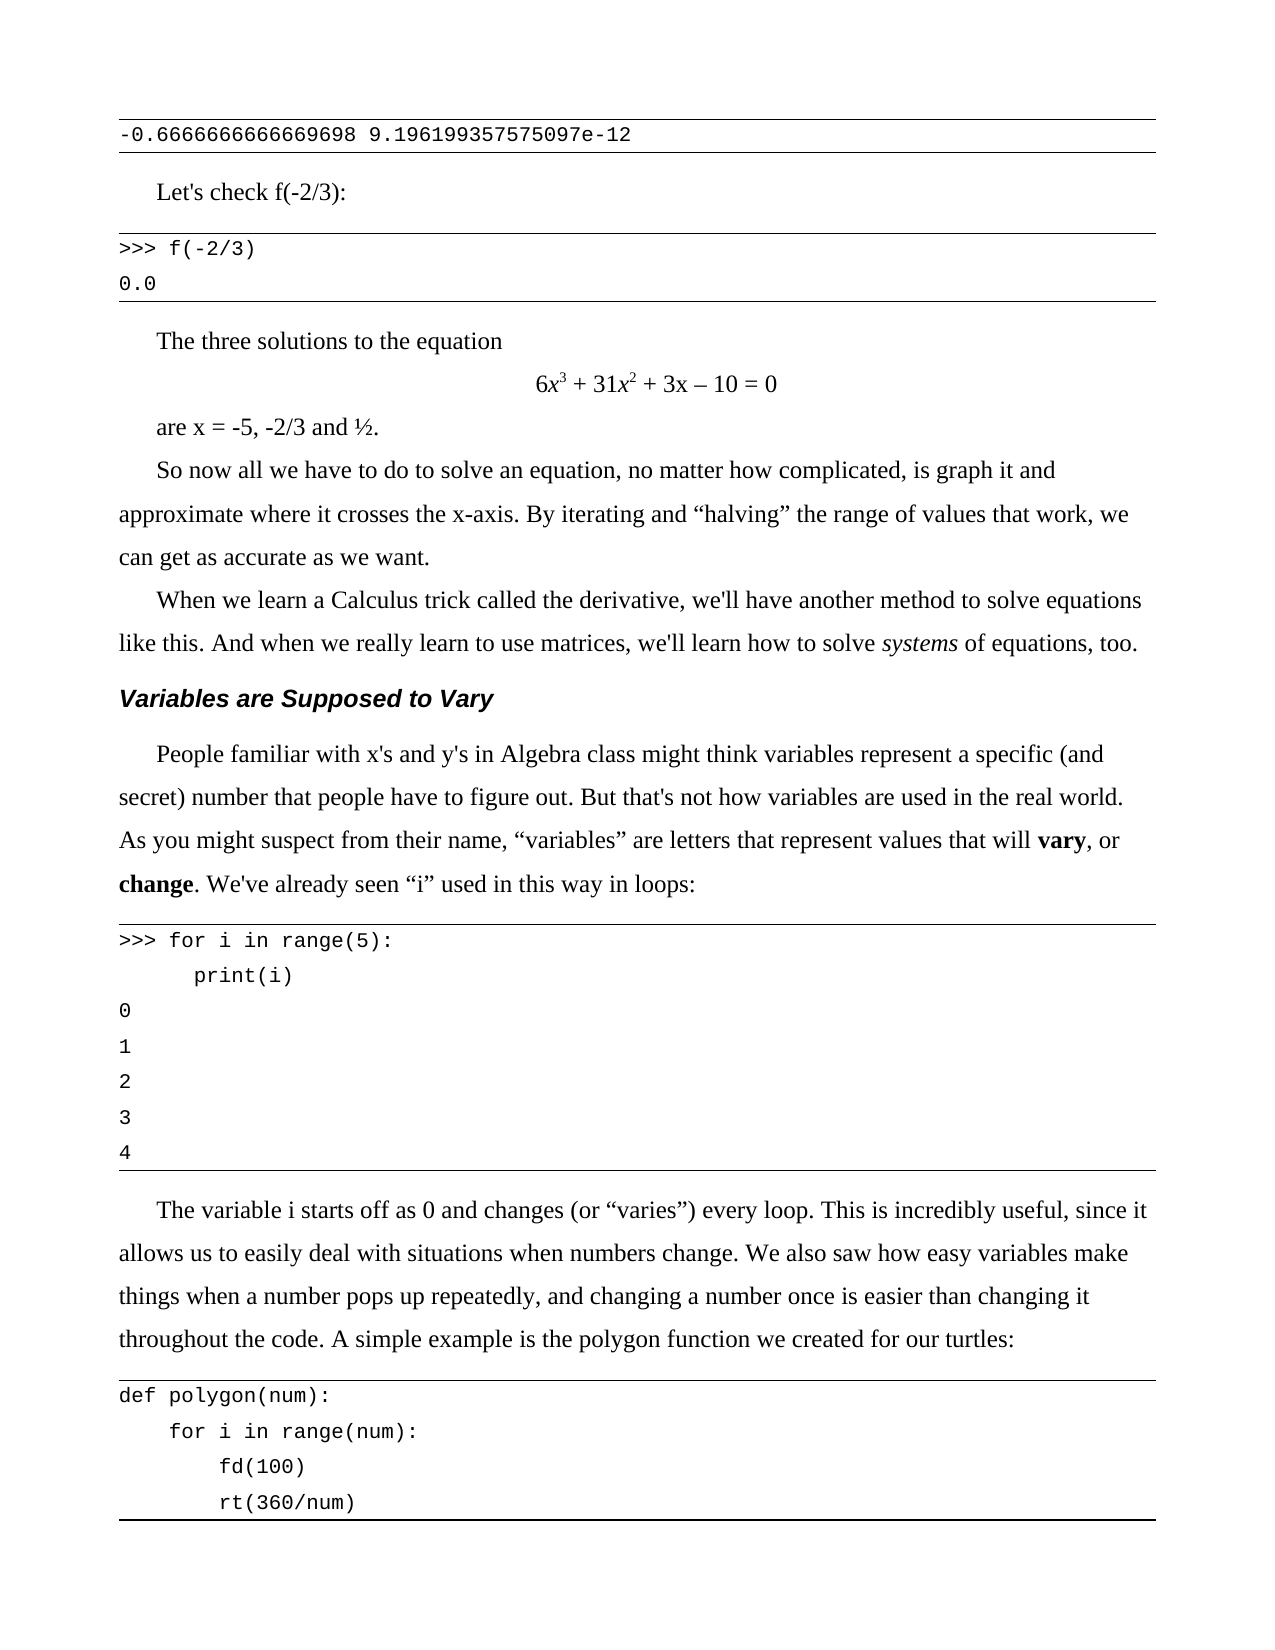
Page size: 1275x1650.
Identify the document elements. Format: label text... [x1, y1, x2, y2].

text print(i) [118, 965, 1156, 989]
text >>> f(-2/3) [118, 234, 1156, 261]
text 6x3 + 31x2 + 3x – 10 = 0 [118, 369, 1156, 398]
text The variable i starts off as 0 and changes (or “varies”) every loop. This is incredibly useful, since it allows us to easily deal with situations when numbers change. We also saw how easy variables make things when a number pops up repeatedly, and changing a number once is easier than changing it throughout the code. A simple example is the polygon function we created for our turtles: [118, 1195, 1156, 1353]
text rt(360/num) [118, 1492, 1156, 1521]
text Let's check f(-2/3): [118, 177, 1156, 206]
text Variables are Supposed to Vary [118, 684, 1156, 712]
text 2 [118, 1071, 1156, 1095]
text def polygon(num): [118, 1381, 1156, 1409]
text 3 [118, 1107, 1156, 1130]
text So now all we have to do to solve an equation, no matter how complicated, is graph it and approximate where it crosses the x-axis. By iterating and “halving” the range of values that work, we can get as accurate as we want. [118, 456, 1156, 571]
text -0.6666666666669698 9.196199357575097e-12 [118, 120, 1156, 153]
text 0.0 [118, 273, 1156, 302]
text 4 [118, 1142, 1156, 1171]
text are x = -5, -2/3 and ½. [118, 412, 1156, 441]
text People familiar with x's and y's in Algebra class might think variables represent a specific (and secret) number that people have to figure out. But that's not how variables are used in the real world. As you might suspect from their name, “variables” are letters that represent values that will vary, or change. We've already seen “i” used in this way in loops: [118, 739, 1156, 897]
text When we learn a Calculus trick called the derivative, we'll have another method to solve equations like this. And when we really learn to use matrices, we'll learn how to solve systems of equations, too. [118, 585, 1156, 657]
text The three solutions to the equation [118, 326, 1156, 355]
text for i in range(num): [118, 1421, 1156, 1444]
text fd(100) [118, 1456, 1156, 1480]
text >>> for i in range(5): [118, 925, 1156, 953]
text 1 [118, 1036, 1156, 1059]
text 0 [118, 1000, 1156, 1024]
